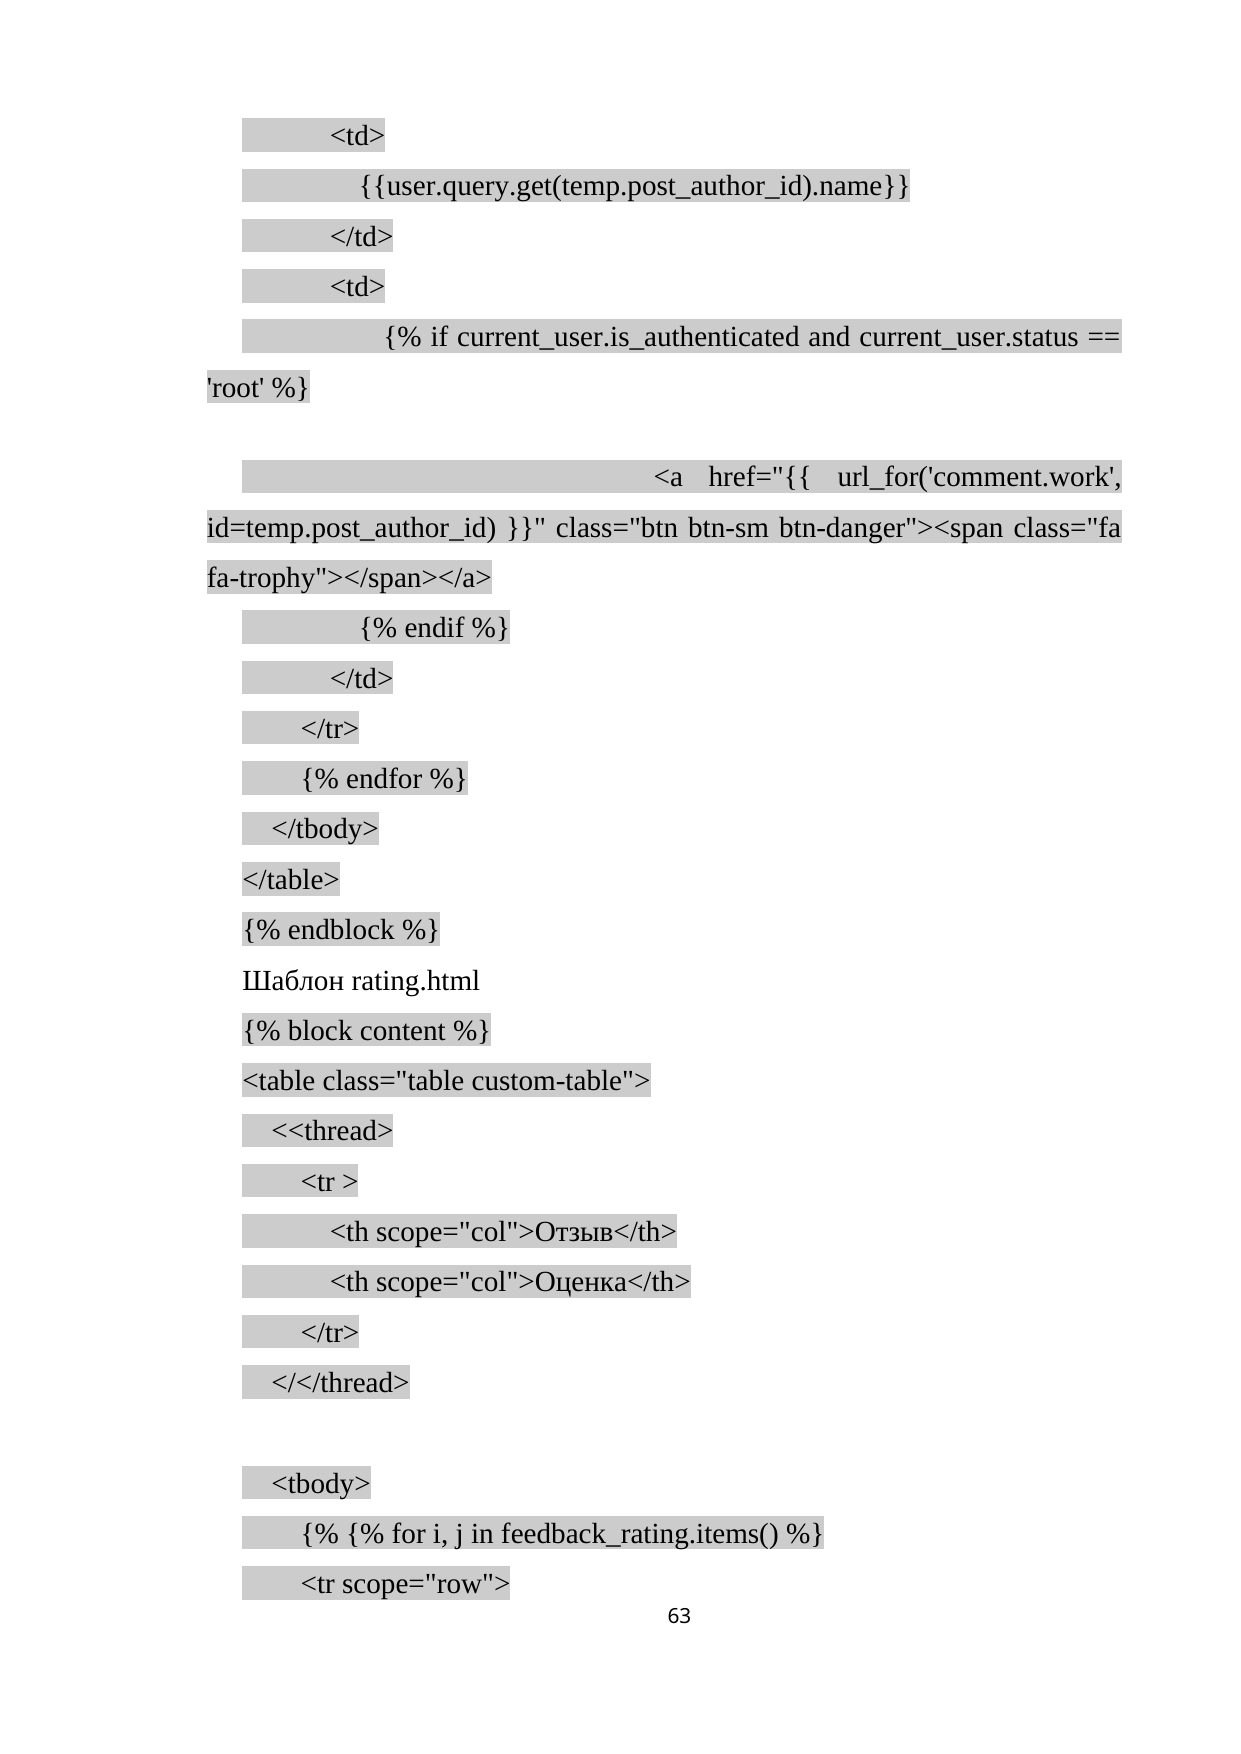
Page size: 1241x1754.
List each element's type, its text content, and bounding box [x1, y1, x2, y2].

list </td> [207, 219, 1122, 252]
list </tr> [207, 711, 1122, 744]
list </tbody> [207, 812, 1122, 845]
list <tr > [207, 1164, 1122, 1197]
list </table> [207, 862, 1122, 896]
list </</thread> [207, 1365, 1122, 1399]
list <<thread> [207, 1113, 1122, 1147]
list </tr> [207, 1315, 1122, 1348]
list {% {% for i, j in feedback_rating.items() %} [207, 1516, 1122, 1549]
list Шаблон rating.html [207, 963, 1122, 996]
list <tbody> [207, 1466, 1122, 1499]
list {% endblock %} [207, 912, 1122, 946]
list {% endfor %} [207, 761, 1122, 795]
list {{user.query.get(temp.post_author_id).name}} [207, 168, 1122, 202]
list <td> [207, 118, 1122, 152]
list <tr scope="row"> [207, 1566, 1122, 1600]
list </td> [207, 661, 1122, 694]
list {% block content %} [207, 1013, 1122, 1046]
list <th scope="col">Оценка</th> [207, 1264, 1122, 1298]
list <a href="{{ url_for('comment.work', id=temp.post_author_id) }}" class="btn btn-sm btn-danger"><span class="fa fa-trophy"></span></a> [207, 459, 1122, 594]
list {% endif %} [207, 610, 1122, 644]
list {% if current_user.is_authenticated and current_user.status == 'root' %} [207, 319, 1122, 403]
list <th scope="col">Отзыв</th> [207, 1214, 1122, 1248]
list <td> [207, 269, 1122, 303]
list <table class="table custom-table"> [207, 1063, 1122, 1097]
